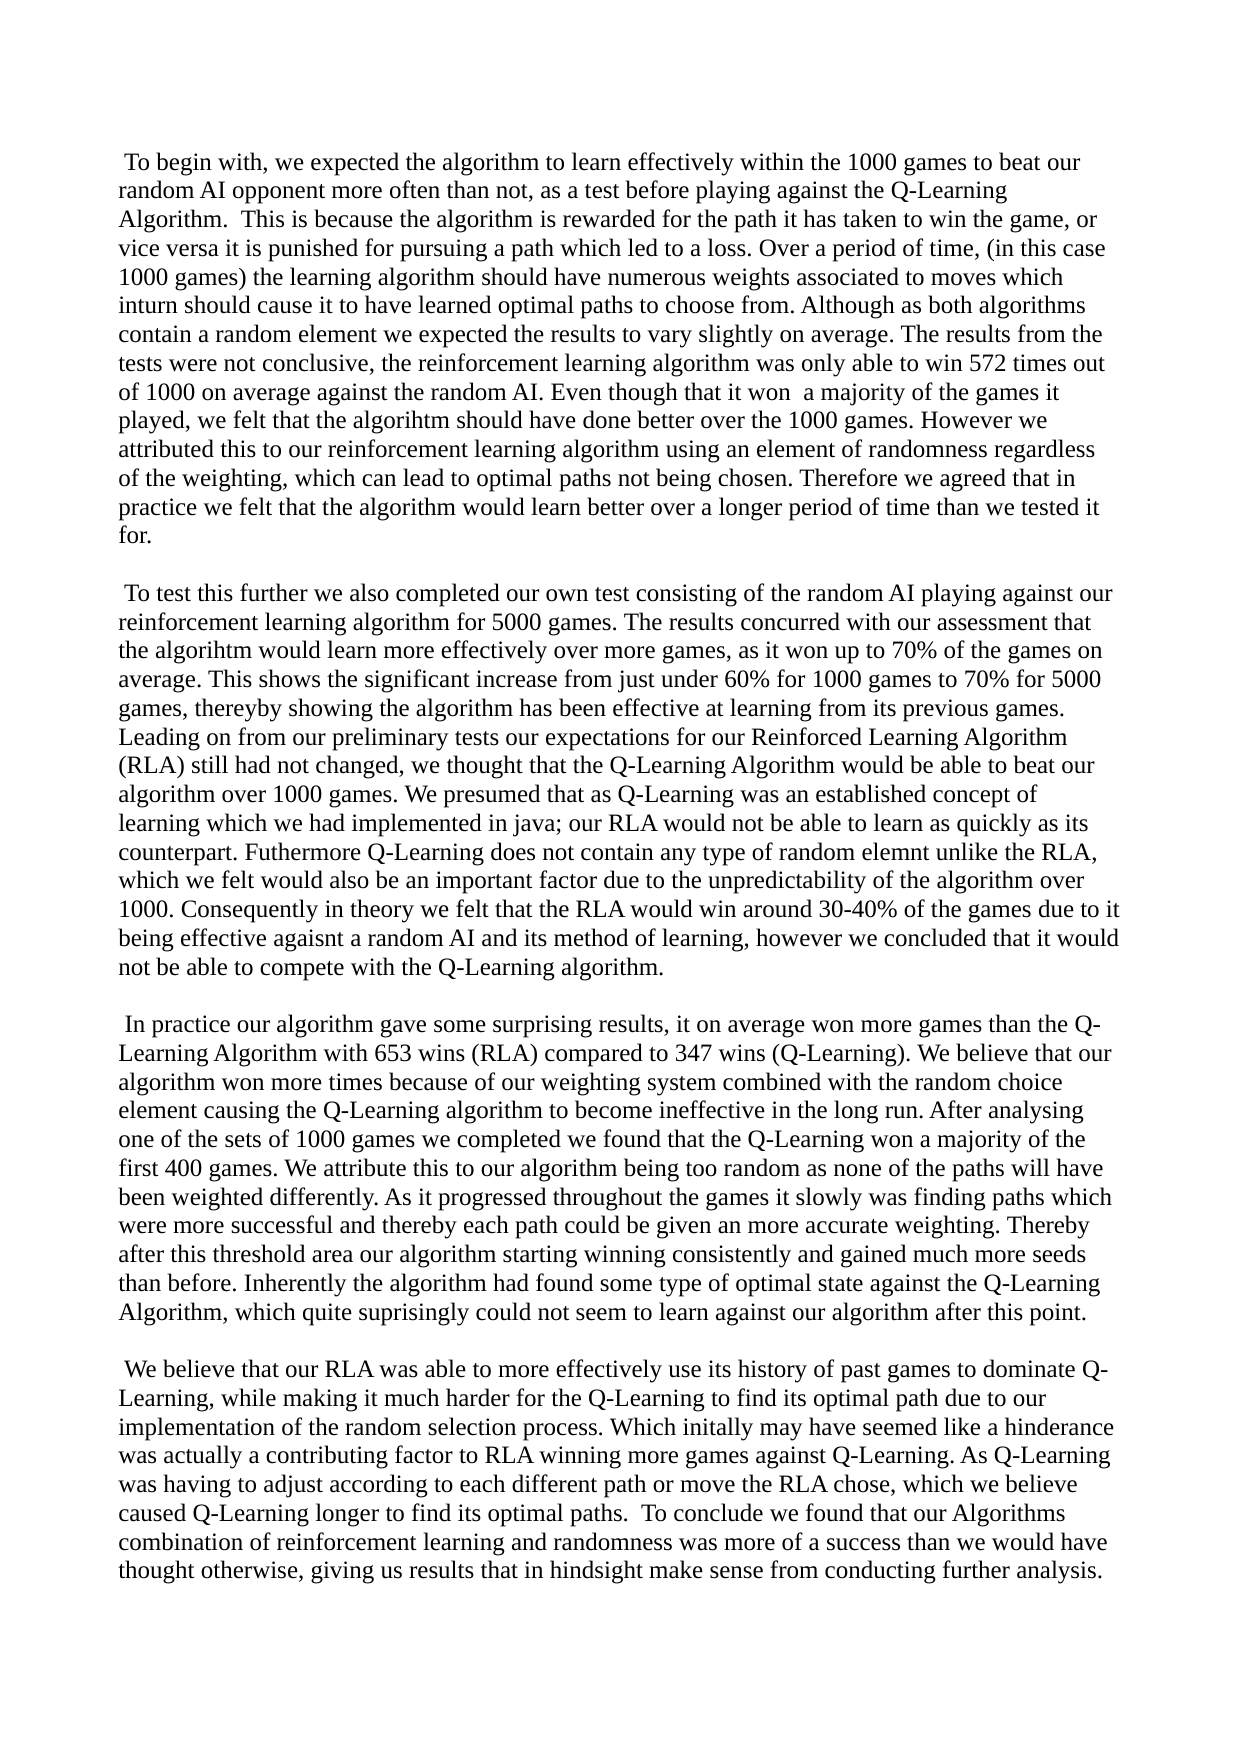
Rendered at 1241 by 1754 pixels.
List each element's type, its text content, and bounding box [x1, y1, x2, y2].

text In practice our algorithm gave some surprising results, it on average won more games than the Q-Learning Algorithm with 653 wins (RLA) compared to 347 wins (Q-Learning). We believe that our algorithm won more times because of our weighting system combined with the random choice element causing the Q-Learning algorithm to become ineffective in the long run. After analysing one of the sets of 1000 games we completed we found that the Q-Learning won a majority of the first 400 games. We attribute this to our algorithm being too random as none of the paths will have been weighted differently. As it progressed throughout the games it slowly was finding paths which were more successful and thereby each path could be given an more accurate weighting. Thereby after this threshold area our algorithm starting winning consistently and gained much more seeds than before. Inherently the algorithm had found some type of optimal state against the Q-Learning Algorithm, which quite suprisingly could not seem to learn against our algorithm after this point. [118, 1009, 1122, 1326]
text To begin with, we expected the algorithm to learn effectively within the 1000 games to beat our random AI opponent more often than not, as a test before playing against the Q-Learning Algorithm. This is because the algorithm is rewarded for the path it has taken to win the game, or vice versa it is punished for pursuing a path which led to a loss. Over a period of time, (in this case 1000 games) the learning algorithm should have numerous weights associated to moves which inturn should cause it to have learned optimal paths to choose from. Although as both algorithms contain a random element we expected the results to vary slightly on average. The results from the tests were not conclusive, the reinforcement learning algorithm was only able to win 572 times out of 1000 on average against the random AI. Even though that it won a majority of the games it played, we felt that the algorihtm should have done better over the 1000 games. However we attributed this to our reinforcement learning algorithm using an element of randomness regardless of the weighting, which can lead to optimal paths not being chosen. Therefore we agreed that in practice we felt that the algorithm would learn better over a longer period of time than we tested it for. [118, 147, 1122, 549]
text We believe that our RLA was able to more effectively use its history of past games to dominate Q-Learning, while making it much harder for the Q-Learning to find its optimal path due to our implementation of the random selection process. Which initally may have seemed like a hinderance was actually a contributing factor to RLA winning more games against Q-Learning. As Q-Learning was having to adjust according to each different path or move the RLA chose, which we believe caused Q-Learning longer to find its optimal paths. To conclude we found that our Algorithms combination of reinforcement learning and randomness was more of a success than we would have thought otherwise, giving us results that in hindsight make sense from conducting further analysis. [118, 1354, 1122, 1584]
text To test this further we also completed our own test consisting of the random AI playing against our reinforcement learning algorithm for 5000 games. The results concurred with our assessment that the algorihtm would learn more effectively over more games, as it won up to 70% of the games on average. This shows the significant increase from just under 60% for 1000 games to 70% for 5000 games, thereyby showing the algorithm has been effective at learning from its previous games. Leading on from our preliminary tests our expectations for our Reinforced Learning Algorithm (RLA) still had not changed, we thought that the Q-Learning Algorithm would be able to beat our algorithm over 1000 games. We presumed that as Q-Learning was an established concept of learning which we had implemented in java; our RLA would not be able to learn as quickly as its counterpart. Futhermore Q-Learning does not contain any type of random elemnt unlike the RLA, which we felt would also be an important factor due to the unpredictability of the algorithm over 1000. Consequently in theory we felt that the RLA would win around 30-40% of the games due to it being effective agaisnt a random AI and its method of learning, however we concluded that it would not be able to compete with the Q-Learning algorithm. [118, 578, 1122, 981]
